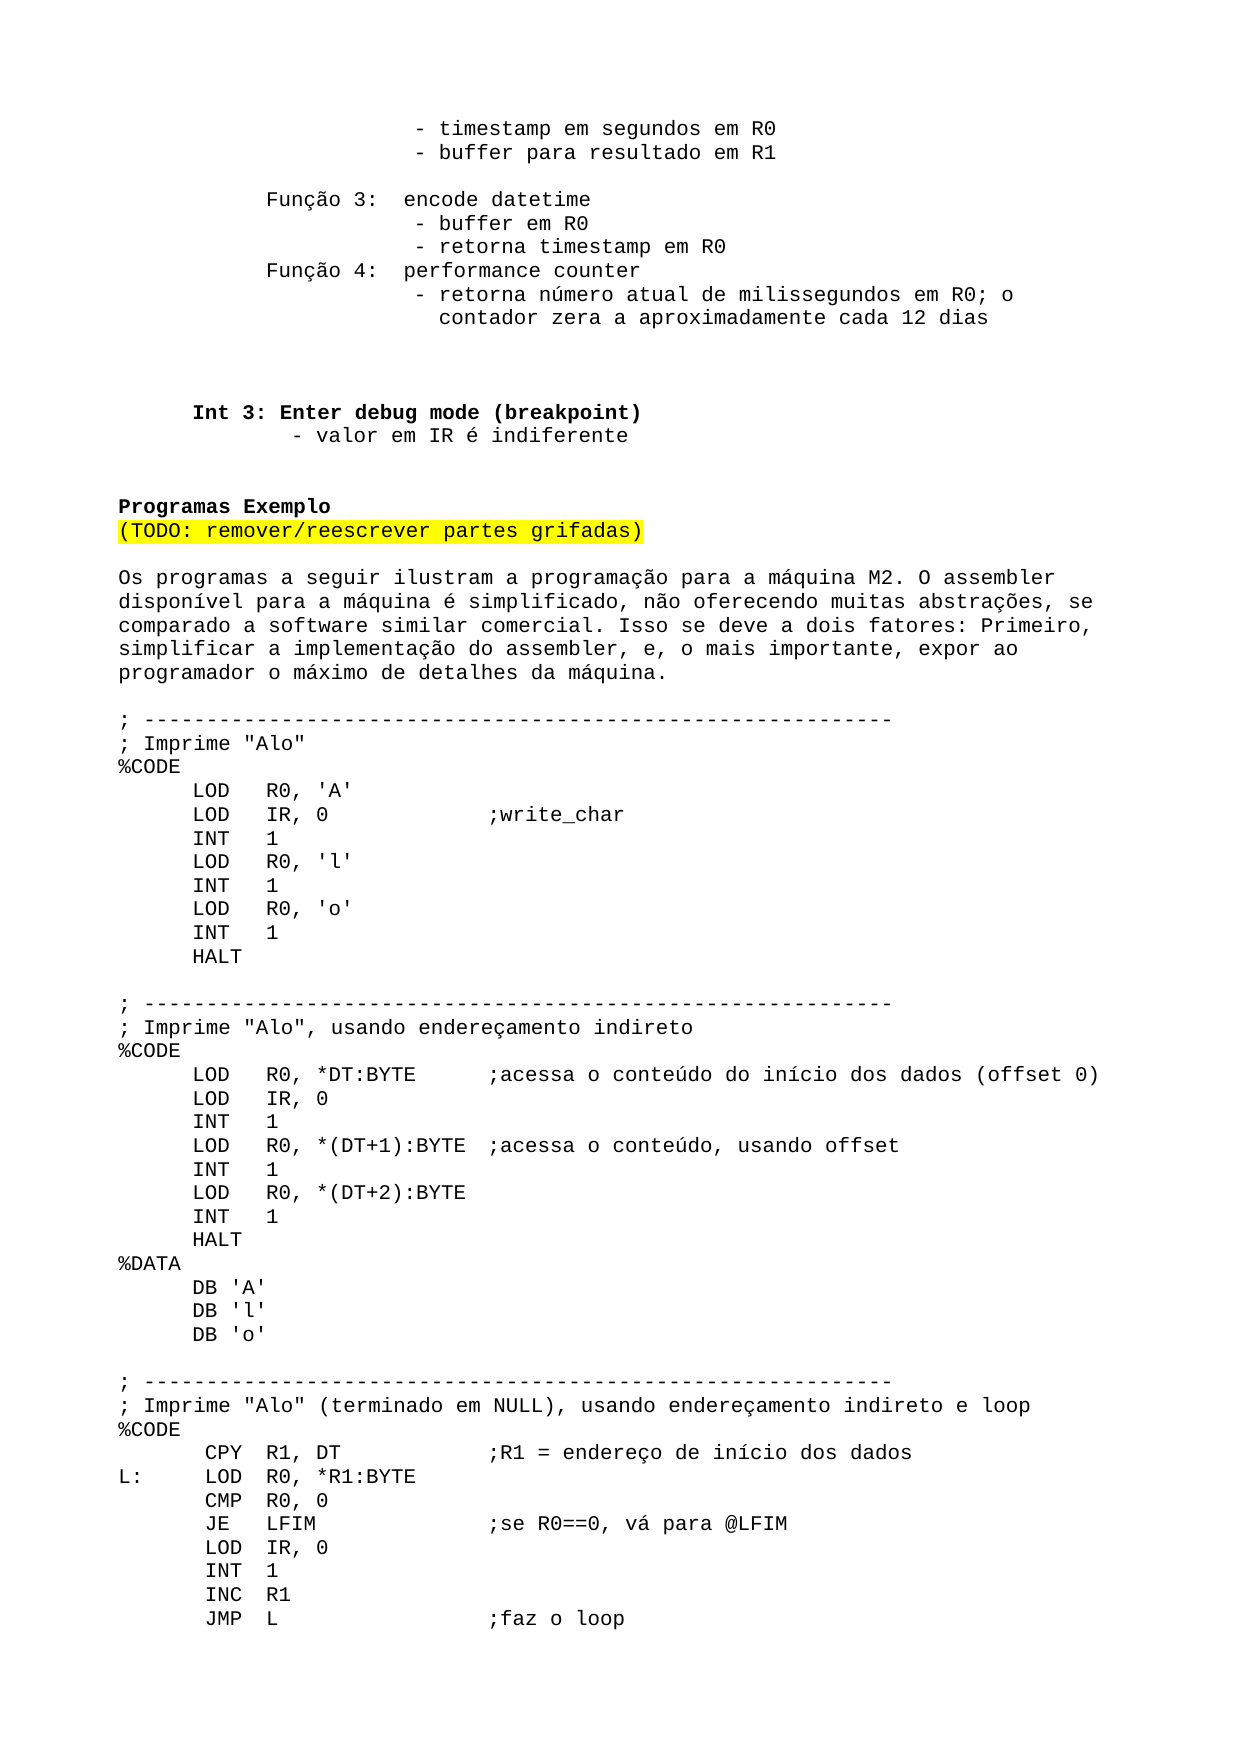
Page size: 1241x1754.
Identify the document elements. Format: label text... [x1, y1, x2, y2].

text INT 1 [118, 1561, 1122, 1584]
text HALT [118, 1229, 1122, 1253]
text ; Imprime "Alo", usando endereçamento indireto [118, 1017, 1122, 1040]
text LOD R0, 'A' [118, 780, 1122, 804]
text - buffer para resultado em R1 [118, 142, 1122, 165]
text Função 4: performance counter [118, 260, 1122, 284]
text INT 1 [118, 1111, 1122, 1135]
text LOD IR, 0 [118, 1088, 1122, 1111]
text CMP R0, 0 [118, 1489, 1122, 1513]
text LOD R0, 'l' [118, 851, 1122, 875]
text DB 'A' [118, 1277, 1122, 1300]
text JMP L ;faz o loop [118, 1608, 1122, 1631]
text ; ------------------------------------------------------------ [118, 1371, 1122, 1395]
text Os programas a seguir ilustram a programação para a máquina M2. O assembler disponível para a máquina é simplificado, não oferecendo muitas abstrações, se comparado a software similar comercial. Isso se deve a dois fatores: Primeiro, simplificar a implementação do assembler, e, o mais importante, expor ao programador o máximo de detalhes da máquina. [118, 567, 1122, 686]
text ; Imprime "Alo" [118, 733, 1122, 757]
text %CODE [118, 1419, 1122, 1442]
text DB 'o' [118, 1324, 1122, 1348]
text Programas Exemplo [118, 496, 1122, 520]
text ; ------------------------------------------------------------ [118, 993, 1122, 1017]
text Função 3: encode datetime [118, 189, 1122, 213]
text INT 1 [118, 827, 1122, 851]
text - buffer em R0 [118, 213, 1122, 236]
text INT 1 [118, 1158, 1122, 1182]
text Int 3: Enter debug mode (breakpoint) [118, 402, 1122, 426]
text CPY R1, DT ;R1 = endereço de início dos dados [118, 1442, 1122, 1466]
text ; ------------------------------------------------------------ [118, 709, 1122, 733]
text INT 1 [118, 1206, 1122, 1229]
text - retorna número atual de milissegundos em R0; o contador zera a aproximadamente cada 12 dias [118, 284, 1122, 331]
text %CODE [118, 757, 1122, 780]
text INT 1 [118, 922, 1122, 946]
text LOD R0, 'o' [118, 898, 1122, 922]
text LOD IR, 0 [118, 1537, 1122, 1561]
text JE LFIM ;se R0==0, vá para @LFIM [118, 1513, 1122, 1537]
text INC R1 [118, 1584, 1122, 1608]
text L: LOD R0, *R1:BYTE [118, 1466, 1122, 1489]
text ; Imprime "Alo" (terminado em NULL), usando endereçamento indireto e loop [118, 1395, 1122, 1419]
text %CODE [118, 1040, 1122, 1064]
text LOD R0, *(DT+1):BYTE ;acessa o conteúdo, usando offset [118, 1135, 1122, 1158]
text DB 'l' [118, 1300, 1122, 1324]
text (TODO: remover/reescrever partes grifadas) [118, 520, 1122, 544]
text %DATA [118, 1253, 1122, 1277]
text - timestamp em segundos em R0 [118, 118, 1122, 142]
text INT 1 [118, 875, 1122, 898]
text LOD R0, *DT:BYTE ;acessa o conteúdo do início dos dados (offset 0) [118, 1064, 1122, 1088]
text - valor em IR é indiferente [118, 426, 1122, 449]
text LOD IR, 0 ;write_char [118, 804, 1122, 827]
text - retorna timestamp em R0 [118, 236, 1122, 260]
text LOD R0, *(DT+2):BYTE [118, 1182, 1122, 1206]
text HALT [118, 946, 1122, 969]
